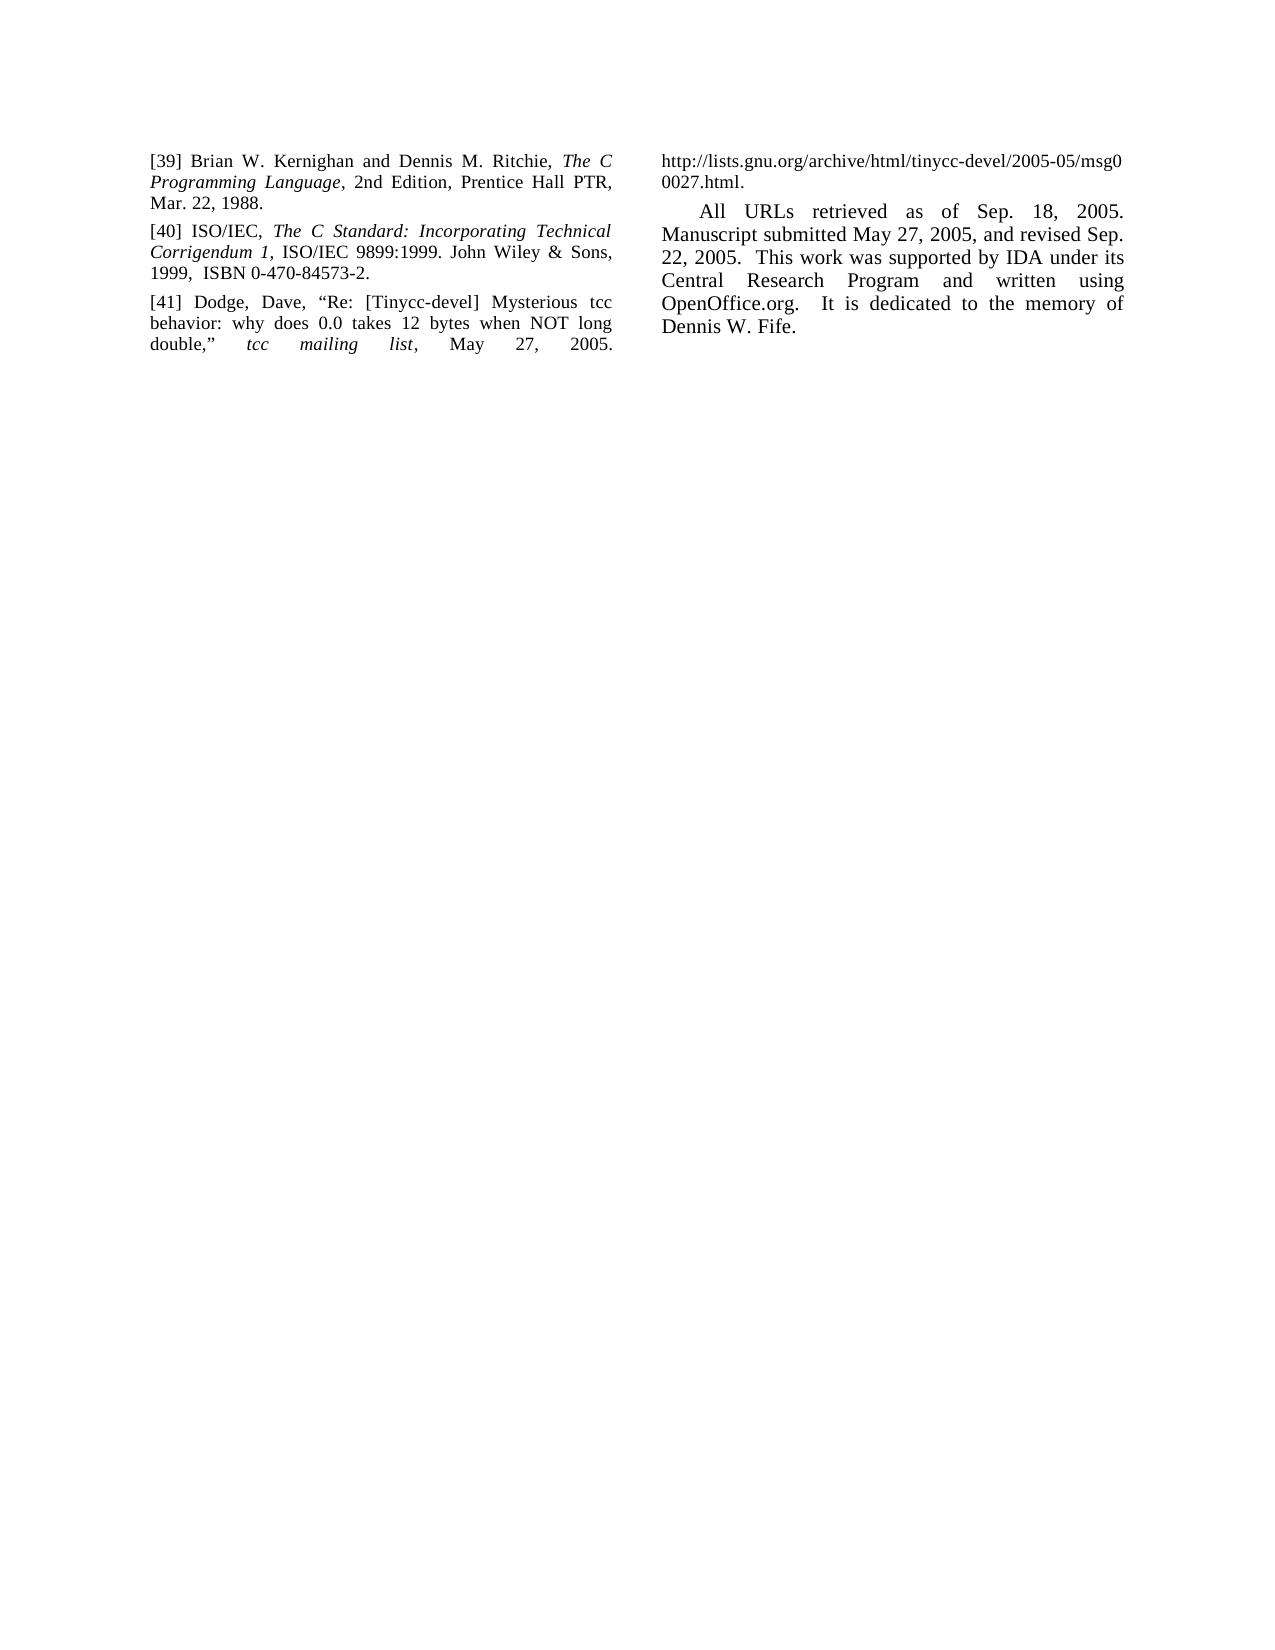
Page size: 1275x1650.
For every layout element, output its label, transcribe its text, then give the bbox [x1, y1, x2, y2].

text All URLs retrieved as of Sep. 18, 2005. Manuscript submitted May 27, 2005, and revised Sep. 22, 2005. This work was supported by IDA under its Central Research Program and written using OpenOffice.org. It is dedicated to the memory of Dennis W. Fife. [661, 199, 1125, 338]
text http://lists.gnu.org/archive/html/tinycc-devel/2005-05/msg00027.html. [661, 150, 1125, 192]
text [39] Brian W. Kernighan and Dennis M. Ritchie, The C Programming Language, 2nd Edition, Prentice Hall PTR, Mar. 22, 1988. [150, 150, 613, 213]
text [40] ISO/IEC, The C Standard: Incorporating Technical Corrigendum 1, ISO/IEC 9899:1999. John Wiley & Sons, 1999, ISBN 0-470-84573-2. [150, 221, 613, 284]
text [41] Dodge, Dave, “Re: [Tinycc-devel] Mysterious tcc behavior: why does 0.0 takes 12 bytes when NOT long double,” tcc mailing list, May 27, 2005. [150, 291, 613, 354]
